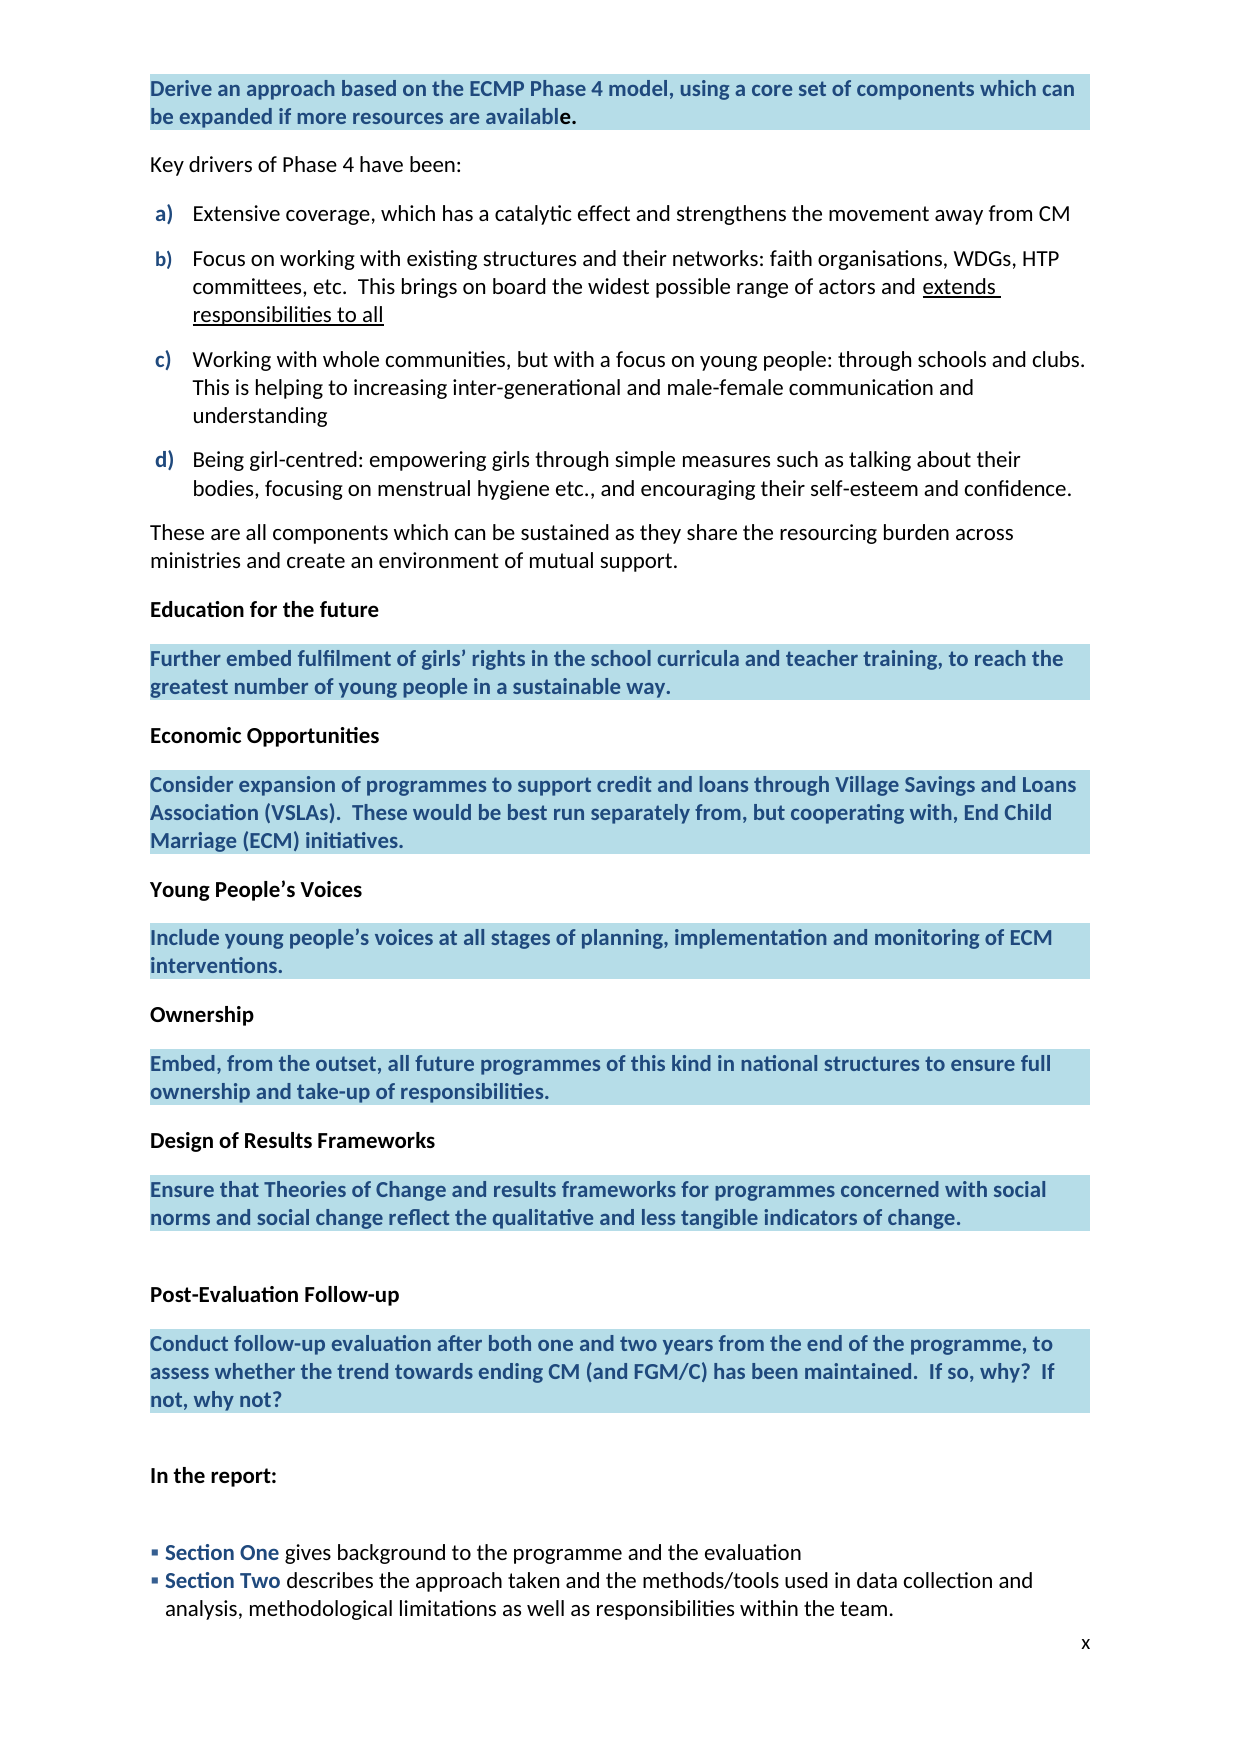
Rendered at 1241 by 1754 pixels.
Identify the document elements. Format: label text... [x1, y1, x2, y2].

text In the report: [150, 1462, 1090, 1490]
list Extensive coverage, which has a catalytic effect and strengthens the movement away from CM [155, 199, 1090, 227]
text Embed, from the outset, all future programmes of this kind in national structures to ensure full ownership and take-up of responsibilities. [150, 1049, 1090, 1105]
text Education for the future [150, 595, 1090, 623]
text Design of Results Frameworks [150, 1126, 1090, 1154]
list Being girl-centred: empowering girls through simple measures such as talking about their bodies, focusing on menstrual hygiene etc., and encouraging their self-esteem and confidence. [155, 446, 1090, 502]
text Ownership [150, 1000, 1090, 1028]
text These are all components which can be sustained as they share the resourcing burden across ministries and create an environment of mutual support. [150, 518, 1090, 574]
text Conduct follow-up evaluation after both one and two years from the end of the programme, to assess whether the trend towards ending CM (and FGM/C) has been maintained. If so, why? If not, why not? [150, 1329, 1090, 1413]
list Section Two describes the approach taken and the methods/tools used in data collection and analysis, methodological limitations as well as responsibilities within the team. [150, 1567, 1090, 1623]
list Focus on working with existing structures and their networks: faith organisations, WDGs, HTP committees, etc. This brings on board the widest possible range of actors and extends responsibilities to all [155, 244, 1090, 328]
text Derive an approach based on the ECMP Phase 4 model, using a core set of components which can be expanded if more resources are available. [150, 74, 1090, 130]
list Section One gives background to the programme and the evaluation [150, 1538, 1090, 1567]
text Include young people’s voices at all stages of planning, implementation and monitoring of ECM interventions. [150, 923, 1090, 979]
text Consider expansion of programmes to support credit and loans through Village Savings and Loans Association (VSLAs). These would be best run separately from, but cooperating with, End Child Marriage (ECM) initiatives. [150, 770, 1090, 854]
text Ensure that Theories of Change and results frameworks for programmes concerned with social norms and social change reflect the qualitative and less tangible indicators of change. [150, 1175, 1090, 1231]
list Working with whole communities, but with a focus on young people: through schools and clubs. This is helping to increasing inter-generational and male-female communication and understanding [155, 345, 1090, 429]
text Economic Opportunities [150, 721, 1090, 749]
text Post-Evaluation Follow-up [150, 1280, 1090, 1308]
text Key drivers of Phase 4 have been: [150, 151, 1090, 179]
text Further embed fulfilment of girls’ rights in the school curricula and teacher training, to reach the greatest number of young people in a sustainable way. [150, 644, 1090, 700]
text Young People’s Voices [150, 875, 1090, 903]
